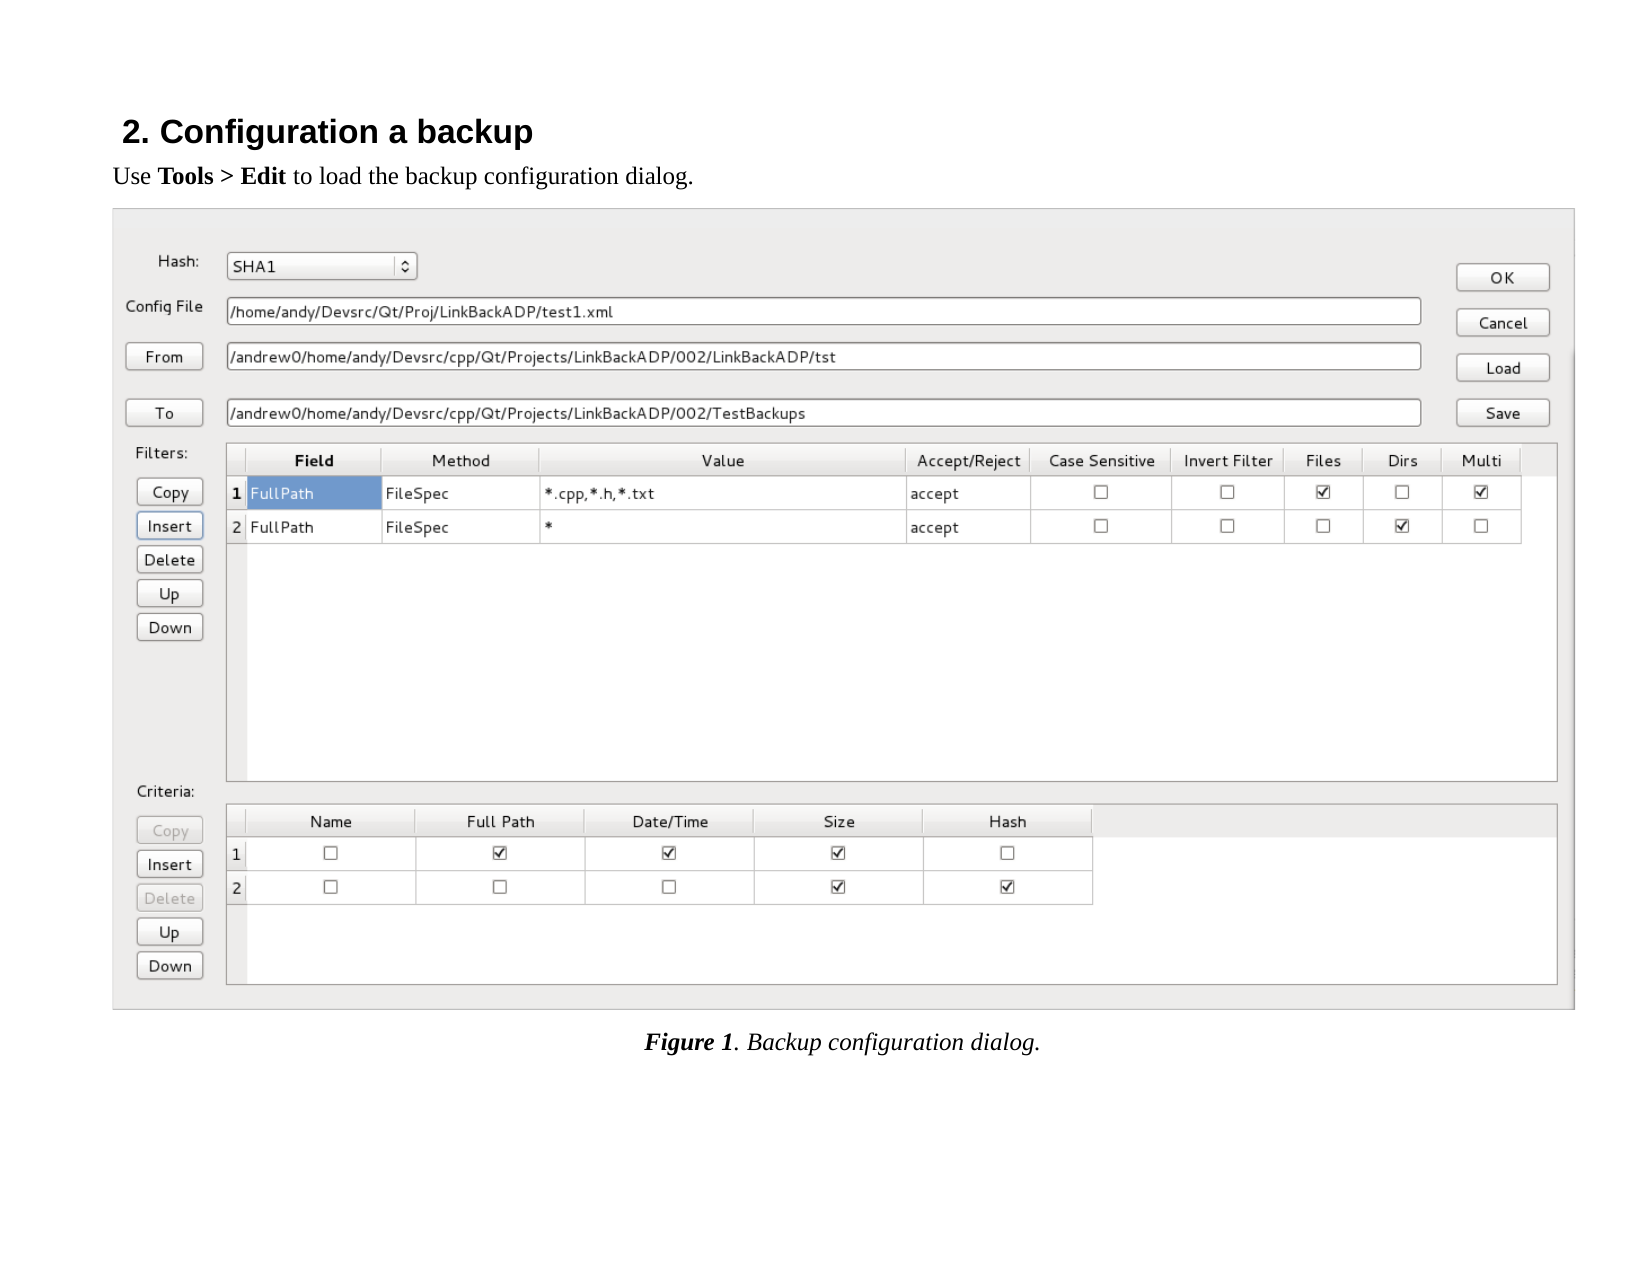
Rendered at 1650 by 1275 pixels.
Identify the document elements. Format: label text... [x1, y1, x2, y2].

subtitle Configuration a backup [112, 112, 1575, 150]
picture [112, 208, 1575, 1010]
text Figure 1. Backup configuration dialog. [112, 1028, 1575, 1056]
text Use Tools > Edit to load the backup configuration dialog. [112, 162, 1575, 191]
